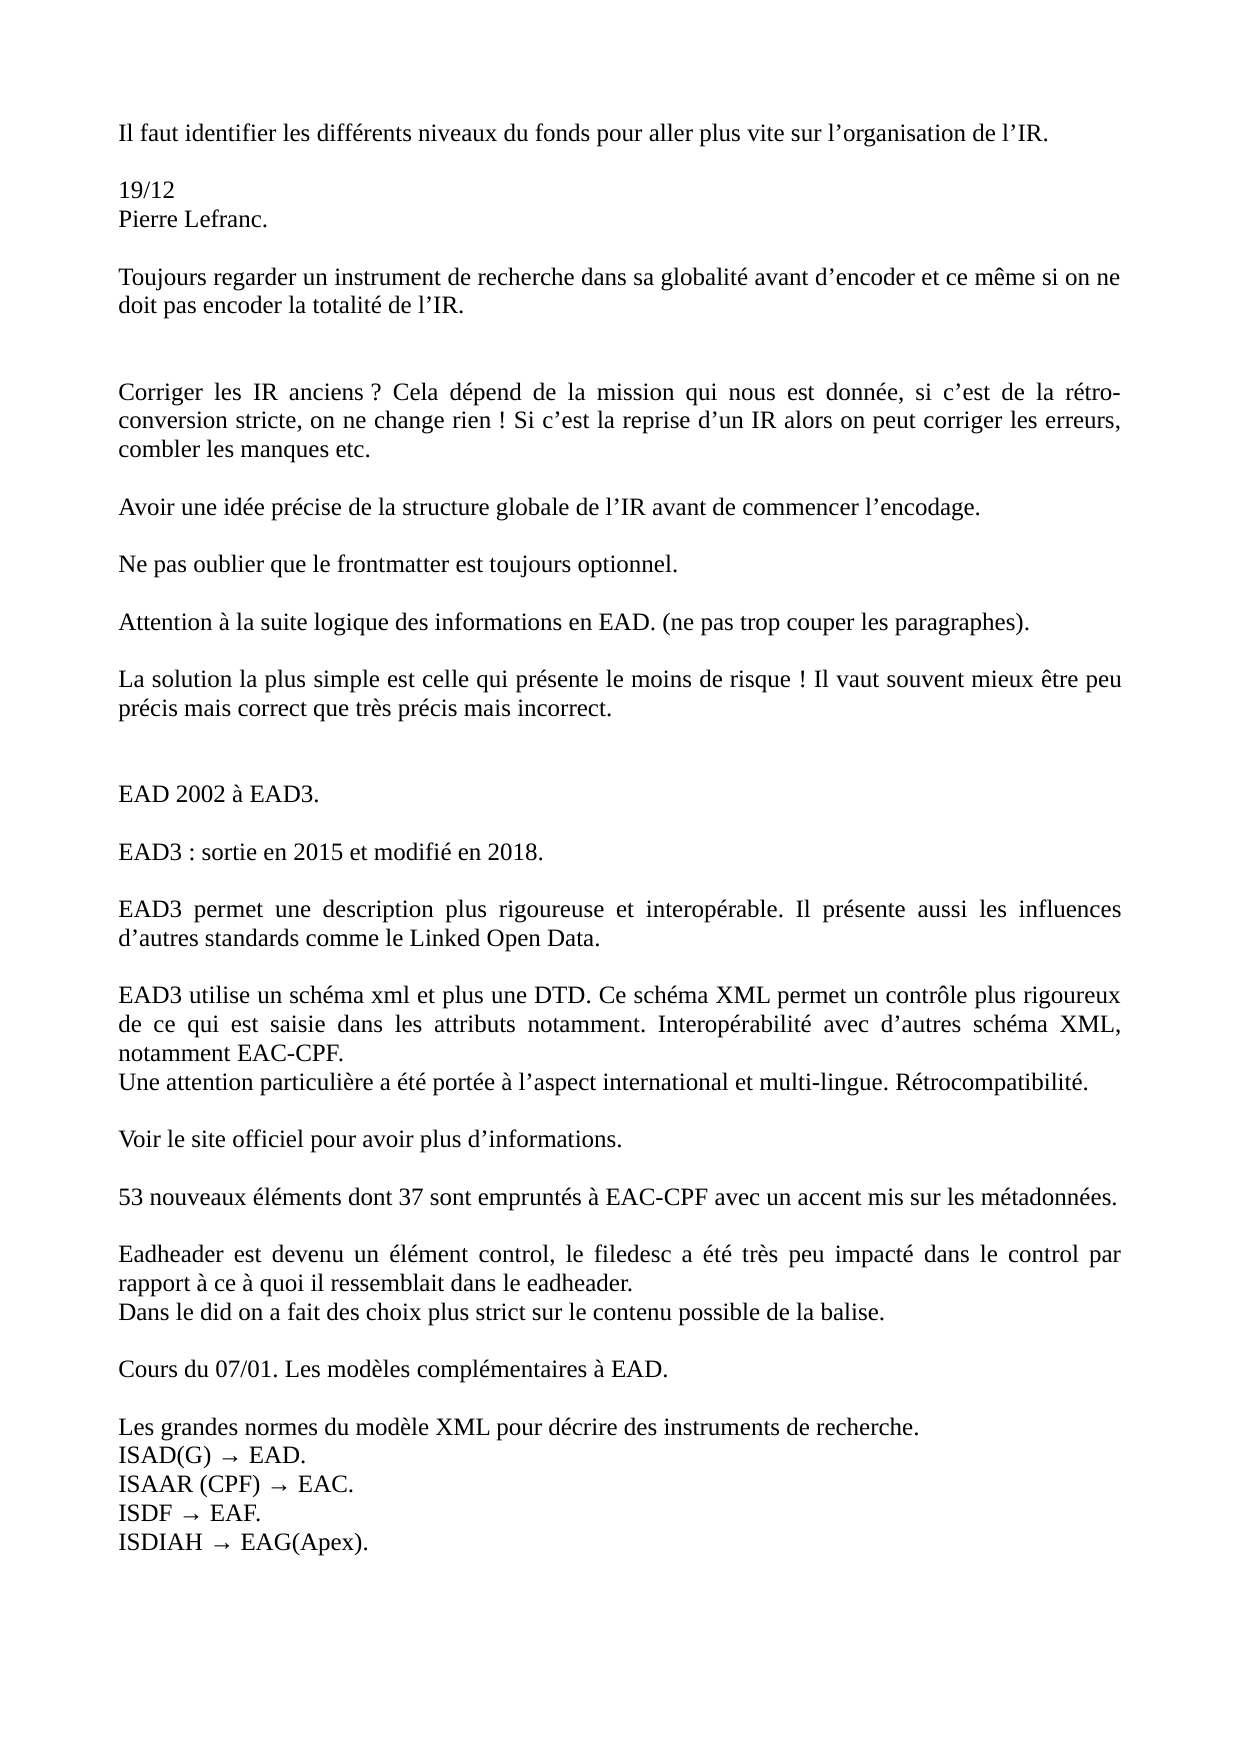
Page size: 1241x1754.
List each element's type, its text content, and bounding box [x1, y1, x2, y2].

text ISDIAH → EAG(Apex). [118, 1527, 1122, 1556]
text Dans le did on a fait des choix plus strict sur le contenu possible de la balise. [118, 1297, 1122, 1326]
text EAD3 permet une description plus rigoureuse et interopérable. Il présente aussi les influences d’autres standards comme le Linked Open Data. [118, 894, 1122, 952]
text Une attention particulière a été portée à l’aspect international et multi-lingue. Rétrocompatibilité. [118, 1067, 1122, 1096]
text La solution la plus simple est celle qui présente le moins de risque ! Il vaut souvent mieux être peu précis mais correct que très précis mais incorrect. [118, 664, 1122, 722]
text ISAAR (CPF) → EAC. [118, 1469, 1122, 1498]
text Cours du 07/01. Les modèles complémentaires à EAD. [118, 1354, 1122, 1383]
text EAD3 utilise un schéma xml et plus une DTD. Ce schéma XML permet un contrôle plus rigoureux de ce qui est saisie dans les attributs notamment. Interopérabilité avec d’autres schéma XML, notamment EAC-CPF. [118, 981, 1122, 1067]
text Corriger les IR anciens ? Cela dépend de la mission qui nous est donnée, si c’est de la rétro-conversion stricte, on ne change rien ! Si c’est la reprise d’un IR alors on peut corriger les erreurs, combler les manques etc. [118, 377, 1122, 463]
text Ne pas oublier que le frontmatter est toujours optionnel. [118, 549, 1122, 578]
text ISAD(G) → EAD. [118, 1441, 1122, 1469]
text ISDF → EAF. [118, 1498, 1122, 1527]
text EAD 2002 à EAD3. [118, 779, 1122, 808]
text Avoir une idée précise de la structure globale de l’IR avant de commencer l’encodage. [118, 492, 1122, 521]
text Il faut identifier les différents niveaux du fonds pour aller plus vite sur l’organisation de l’IR. [118, 118, 1122, 147]
text Pierre Lefranc. [118, 204, 1122, 233]
text 53 nouveaux éléments dont 37 sont empruntés à EAC-CPF avec un accent mis sur les métadonnées. [118, 1182, 1122, 1211]
text Voir le site officiel pour avoir plus d’informations. [118, 1124, 1122, 1153]
text Les grandes normes du modèle XML pour décrire des instruments de recherche. [118, 1412, 1122, 1441]
text EAD3 : sortie en 2015 et modifié en 2018. [118, 837, 1122, 866]
text Toujours regarder un instrument de recherche dans sa globalité avant d’encoder et ce même si on ne doit pas encoder la totalité de l’IR. [118, 262, 1122, 319]
text Eadheader est devenu un élément control, le filedesc a été très peu impacté dans le control par rapport à ce à quoi il ressemblait dans le eadheader. [118, 1239, 1122, 1297]
text 19/12 [118, 176, 1122, 204]
text Attention à la suite logique des informations en EAD. (ne pas trop couper les paragraphes). [118, 607, 1122, 636]
